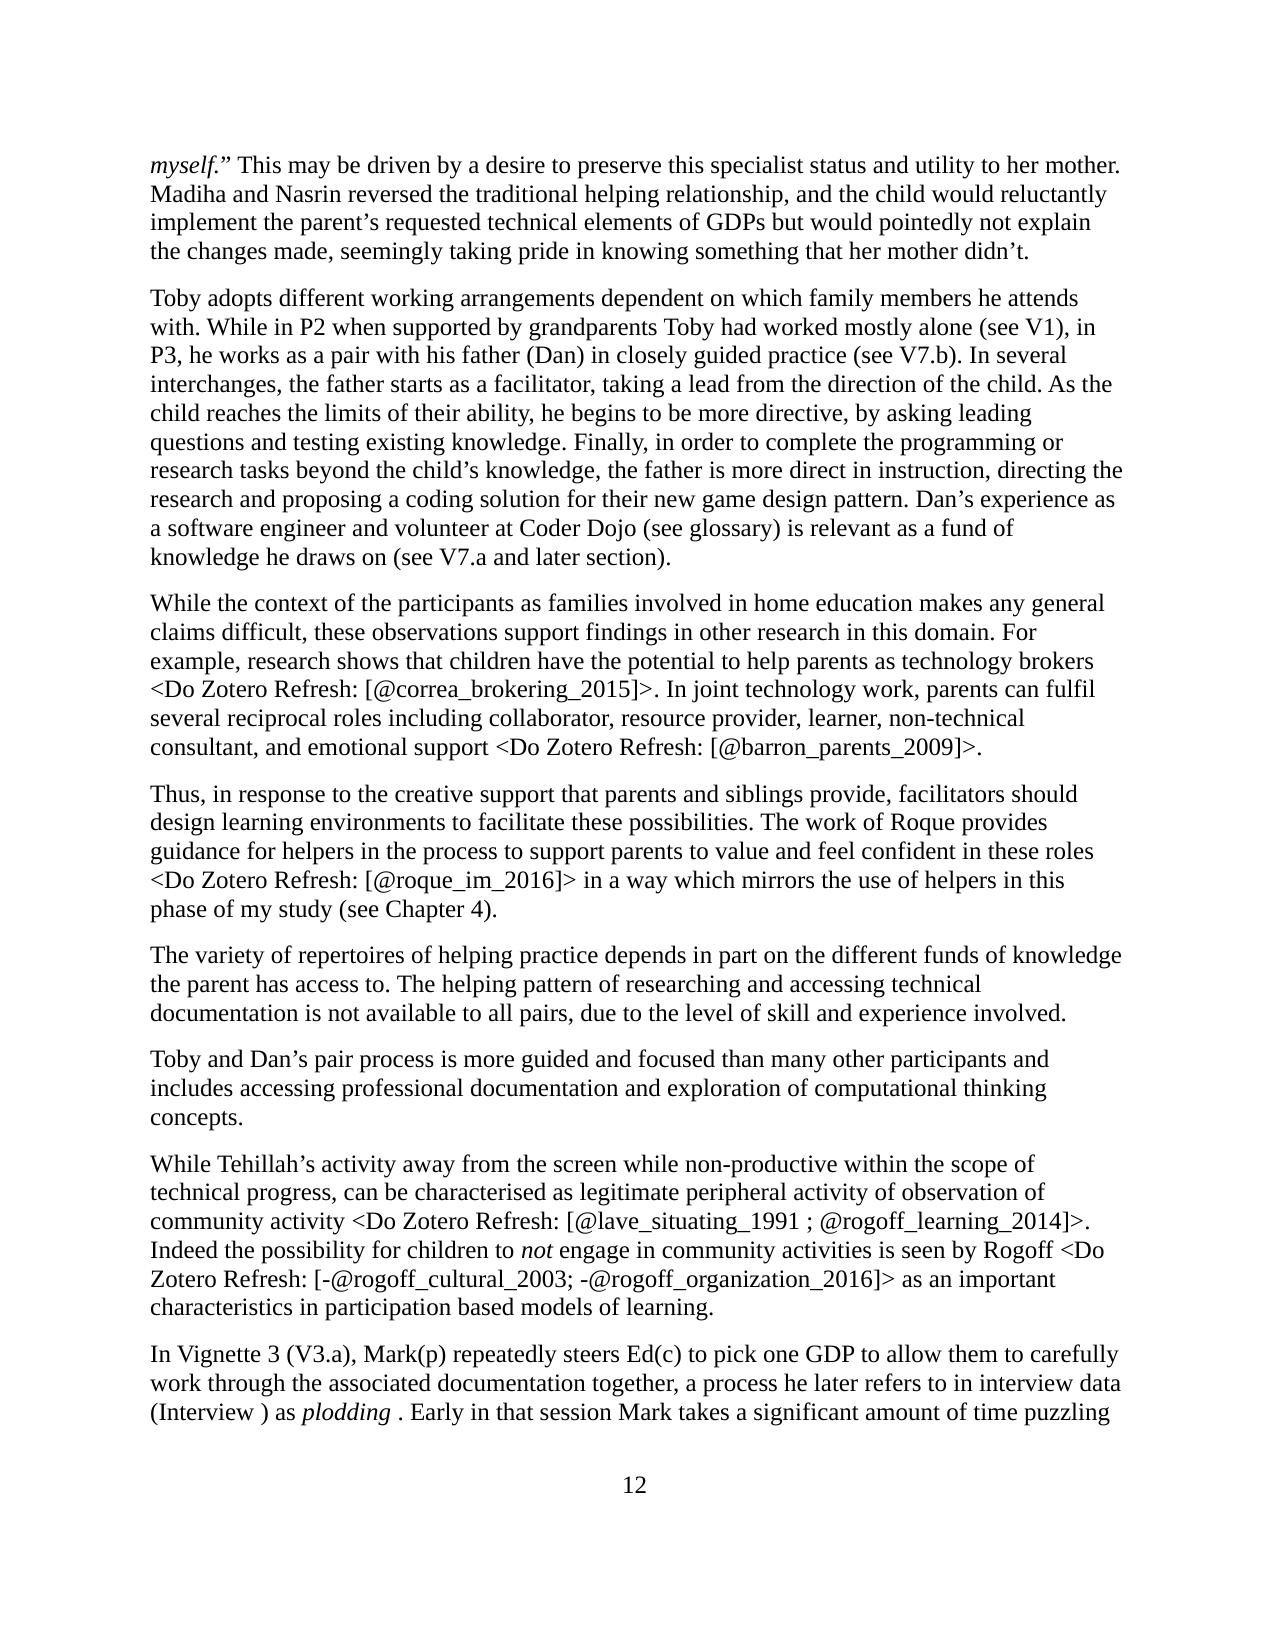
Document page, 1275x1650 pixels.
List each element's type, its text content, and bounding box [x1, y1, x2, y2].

text Toby adopts different working arrangements dependent on which family members he attends with. While in P2 when supported by grandparents Toby had worked mostly alone (see V1), in P3, he works as a pair with his father (Dan) in closely guided practice (see V7.b). In several interchanges, the father starts as a facilitator, taking a lead from the direction of the child. As the child reaches the limits of their ability, he begins to be more directive, by asking leading questions and testing existing knowledge. Finally, in order to complete the programming or research tasks beyond the child’s knowledge, the father is more direct in instruction, directing the research and proposing a coding solution for their new game design pattern. Dan’s experience as a software engineer and volunteer at Coder Dojo (see glossary) is relevant as a fund of knowledge he draws on (see V7.a and later section). [150, 283, 1125, 570]
text Toby and Dan’s pair process is more guided and focused than many other participants and includes accessing professional documentation and exploration of computational thinking concepts. [150, 1044, 1125, 1131]
text While the context of the participants as families involved in home education makes any general claims difficult, these observations support findings in other research in this domain. For example, research shows that children have the potential to help parents as technology brokers <Do Zotero Refresh: [@correa_brokering_2015]>. In joint technology work, parents can fulfil several reciprocal roles including collaborator, resource provider, learner, non-technical consultant, and emotional support <Do Zotero Refresh: [@barron_parents_2009]>. [150, 588, 1125, 761]
text myself.” This may be driven by a desire to preserve this specialist status and utility to her mother. Madiha and Nasrin reversed the traditional helping relationship, and the child would reluctantly implement the parent’s requested technical elements of GDPs but would pointedly not explain the changes made, seemingly taking pride in knowing something that her mother didn’t. [150, 150, 1125, 265]
text The variety of repertoires of helping practice depends in part on the different funds of knowledge the parent has access to. The helping pattern of researching and accessing technical documentation is not available to all pairs, due to the level of skill and experience involved. [150, 940, 1125, 1027]
text In Vignette 3 (V3.a), Mark(p) repeatedly steers Ed(c) to pick one GDP to allow them to carefully work through the associated documentation together, a process he later refers to in interview data (Interview ) as plodding . Early in that session Mark takes a significant amount of time puzzling [150, 1339, 1125, 1425]
text While Tehillah’s activity away from the screen while non-productive within the scope of technical progress, can be characterised as legitimate peripheral activity of observation of community activity <Do Zotero Refresh: [@lave_situating_1991 ; @rogoff_learning_2014]>. Indeed the possibility for children to not engage in community activities is seen by Rogoff <Do Zotero Refresh: [-@rogoff_cultural_2003; -@rogoff_organization_2016]> as an important characteristics in participation based models of learning. [150, 1149, 1125, 1321]
text Thus, in response to the creative support that parents and siblings provide, facilitators should design learning environments to facilitate these possibilities. The work of Roque provides guidance for helpers in the process to support parents to value and feel confident in these roles <Do Zotero Refresh: [@roque_im_2016]> in a way which mirrors the use of helpers in this phase of my study (see Chapter 4). [150, 779, 1125, 922]
